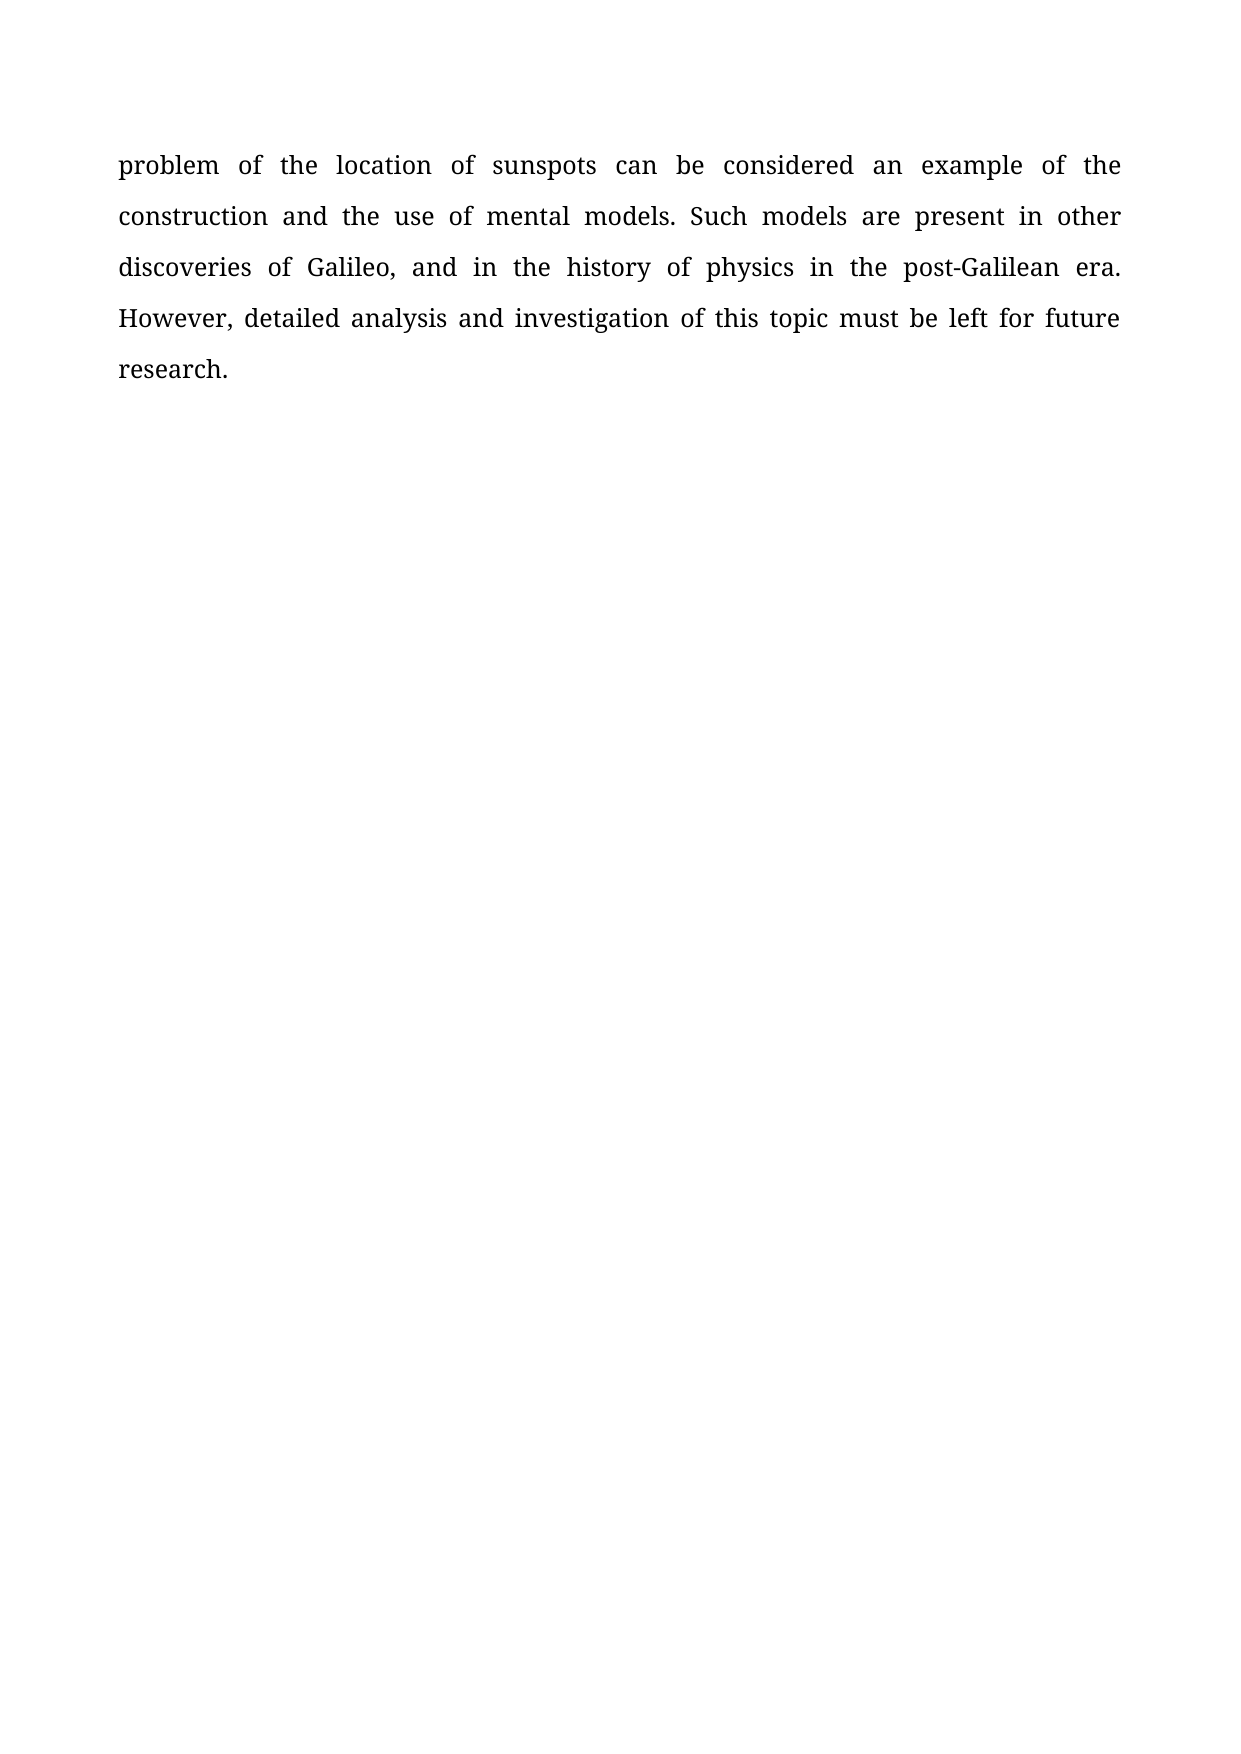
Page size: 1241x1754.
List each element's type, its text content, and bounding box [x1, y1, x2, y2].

text problem of the location of sunspots can be considered an example of the construction and the use of mental models. Such models are present in other discoveries of Galileo, and in the history of physics in the post-Galilean era. However, detailed analysis and investigation of this topic must be left for future research. [118, 148, 1122, 386]
